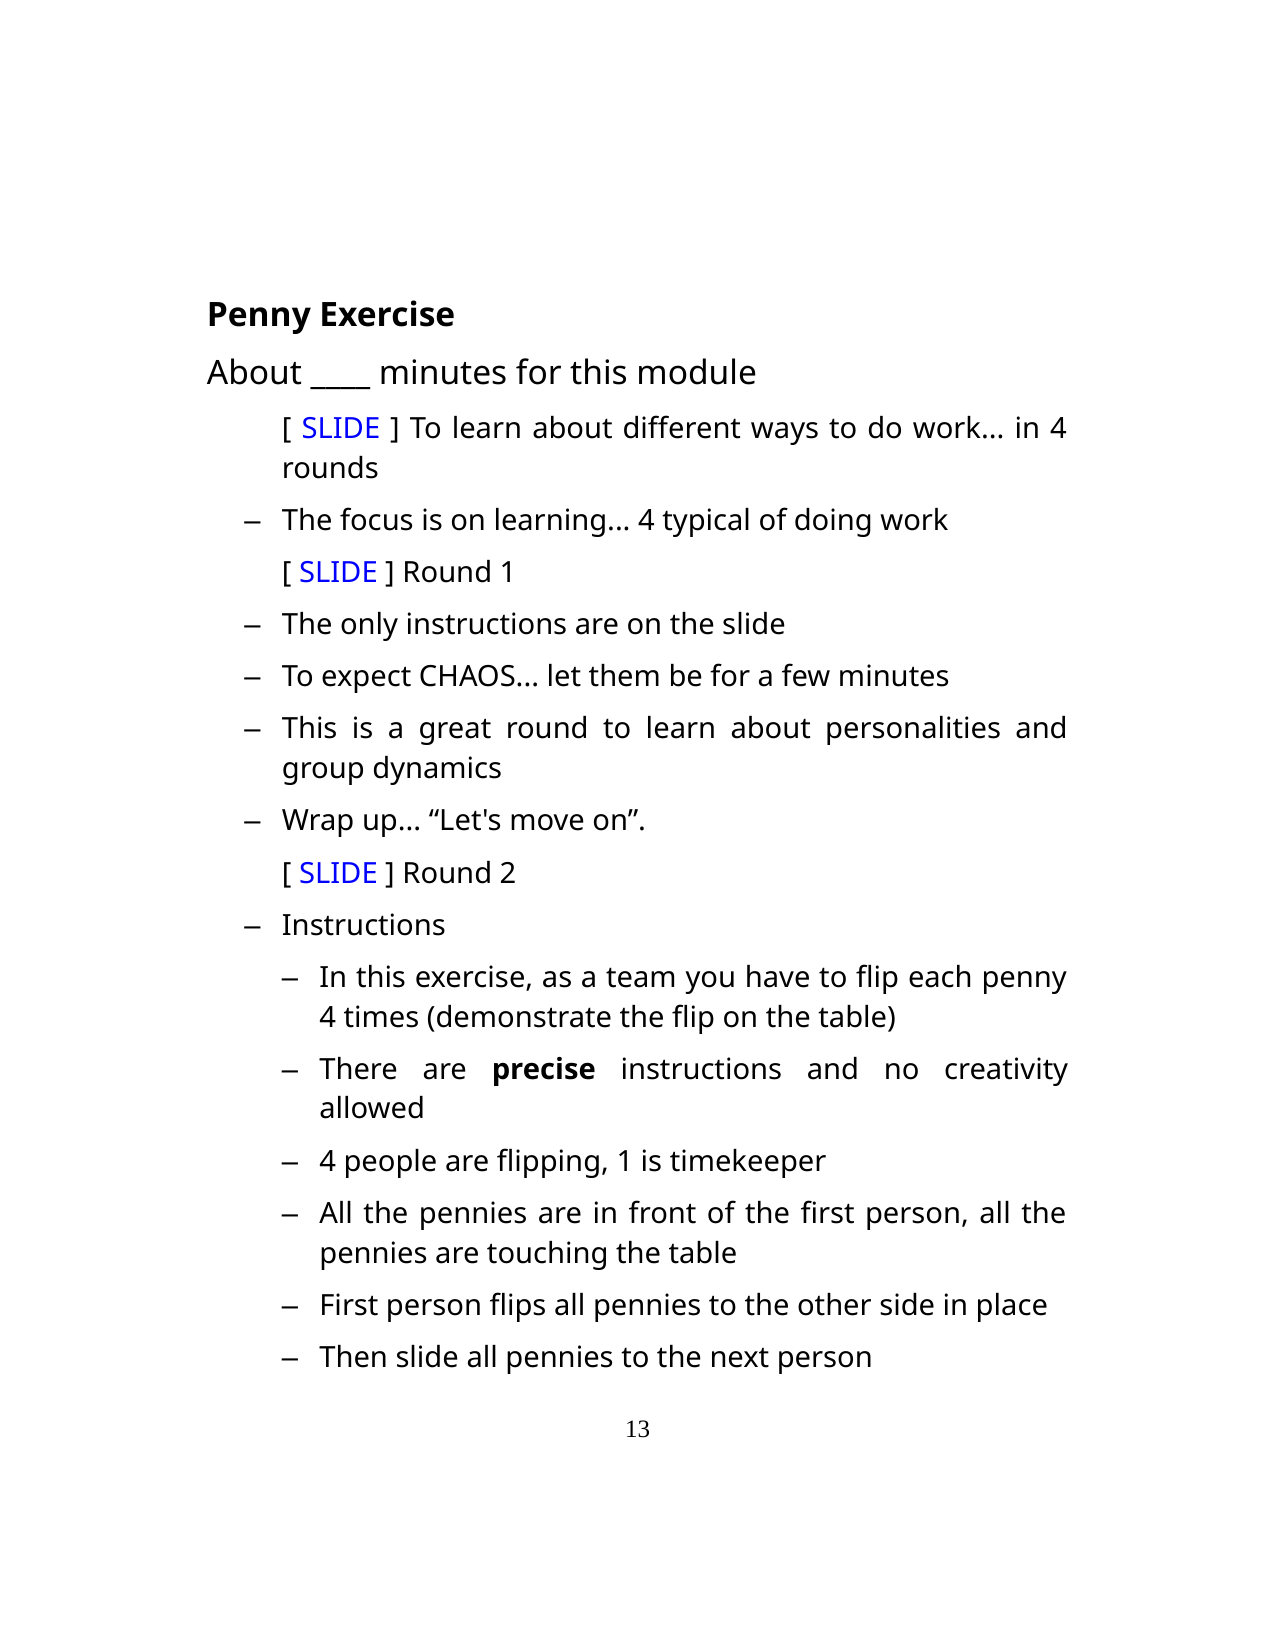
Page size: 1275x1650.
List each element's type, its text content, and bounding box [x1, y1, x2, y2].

list First person flips all pennies to the other side in place [282, 1284, 1068, 1324]
list Then slide all pennies to the next person [282, 1336, 1068, 1376]
text About ____ minutes for this module [207, 349, 1068, 395]
subtitle Penny Exercise [207, 291, 1068, 336]
list The only instructions are on the slide [244, 603, 1068, 643]
list Instructions [244, 904, 1068, 944]
list In this exercise, as a team you have to flip each penny 4 times (demonstrate the flip on the table) [282, 956, 1068, 1036]
list 4 people are flipping, 1 is timekeeper [282, 1140, 1068, 1180]
list This is a great round to learn about personalities and group dynamics [244, 708, 1068, 787]
list To expect CHAOS... let them be for a few minutes [244, 656, 1068, 695]
list [ SLIDE ] Round 2 [244, 852, 1068, 892]
list [ SLIDE ] Round 1 [244, 551, 1068, 591]
list There are precise instructions and no creativity allowed [282, 1048, 1068, 1127]
list The focus is on learning... 4 typical of doing work [244, 499, 1068, 539]
list All the pennies are in front of the first person, all the pennies are touching the table [282, 1192, 1068, 1272]
list Wrap up... “Let's move on”. [244, 800, 1068, 839]
list [ SLIDE ] To learn about different ways to do work... in 4 rounds [244, 407, 1068, 487]
